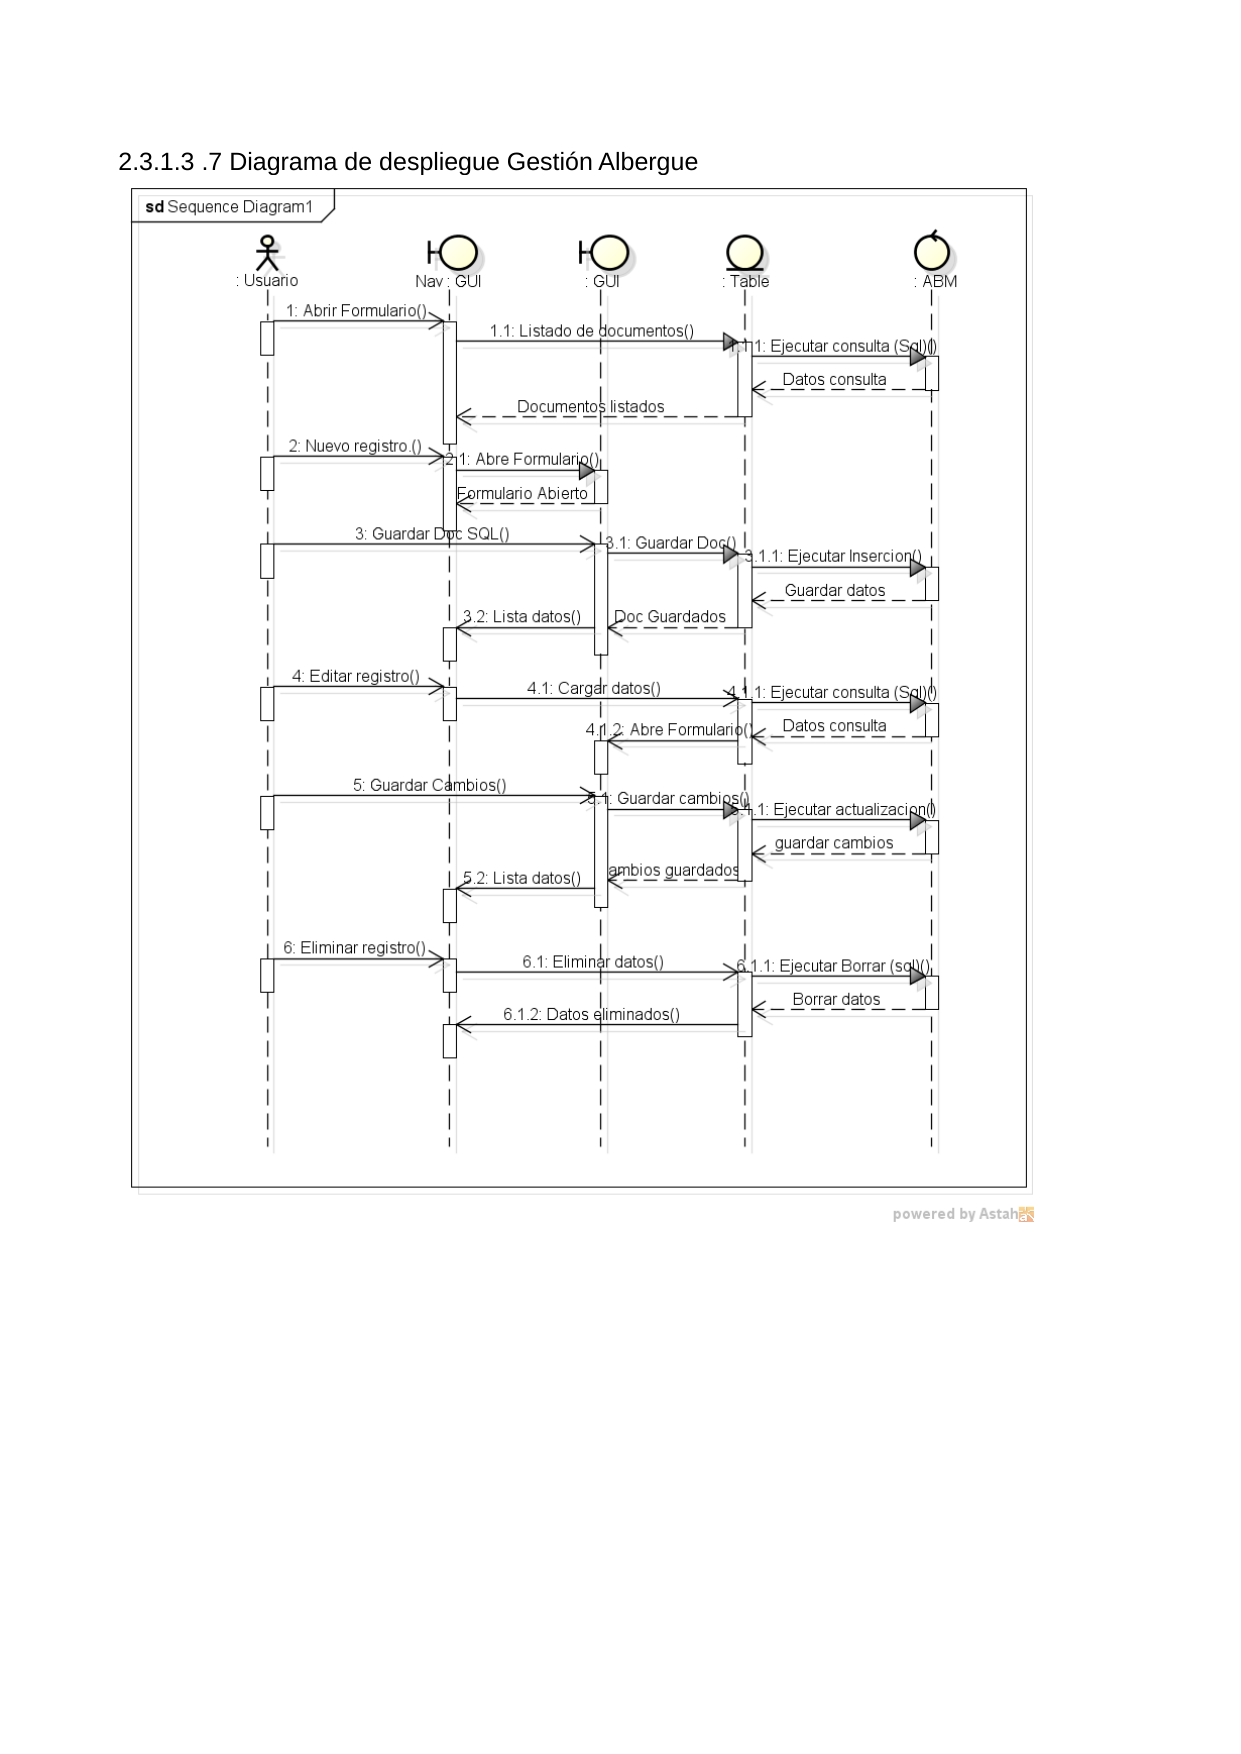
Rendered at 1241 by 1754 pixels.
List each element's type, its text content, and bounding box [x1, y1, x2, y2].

text 2.3.1.3 .7 Diagrama de despliegue Gestión Albergue [118, 147, 1122, 176]
